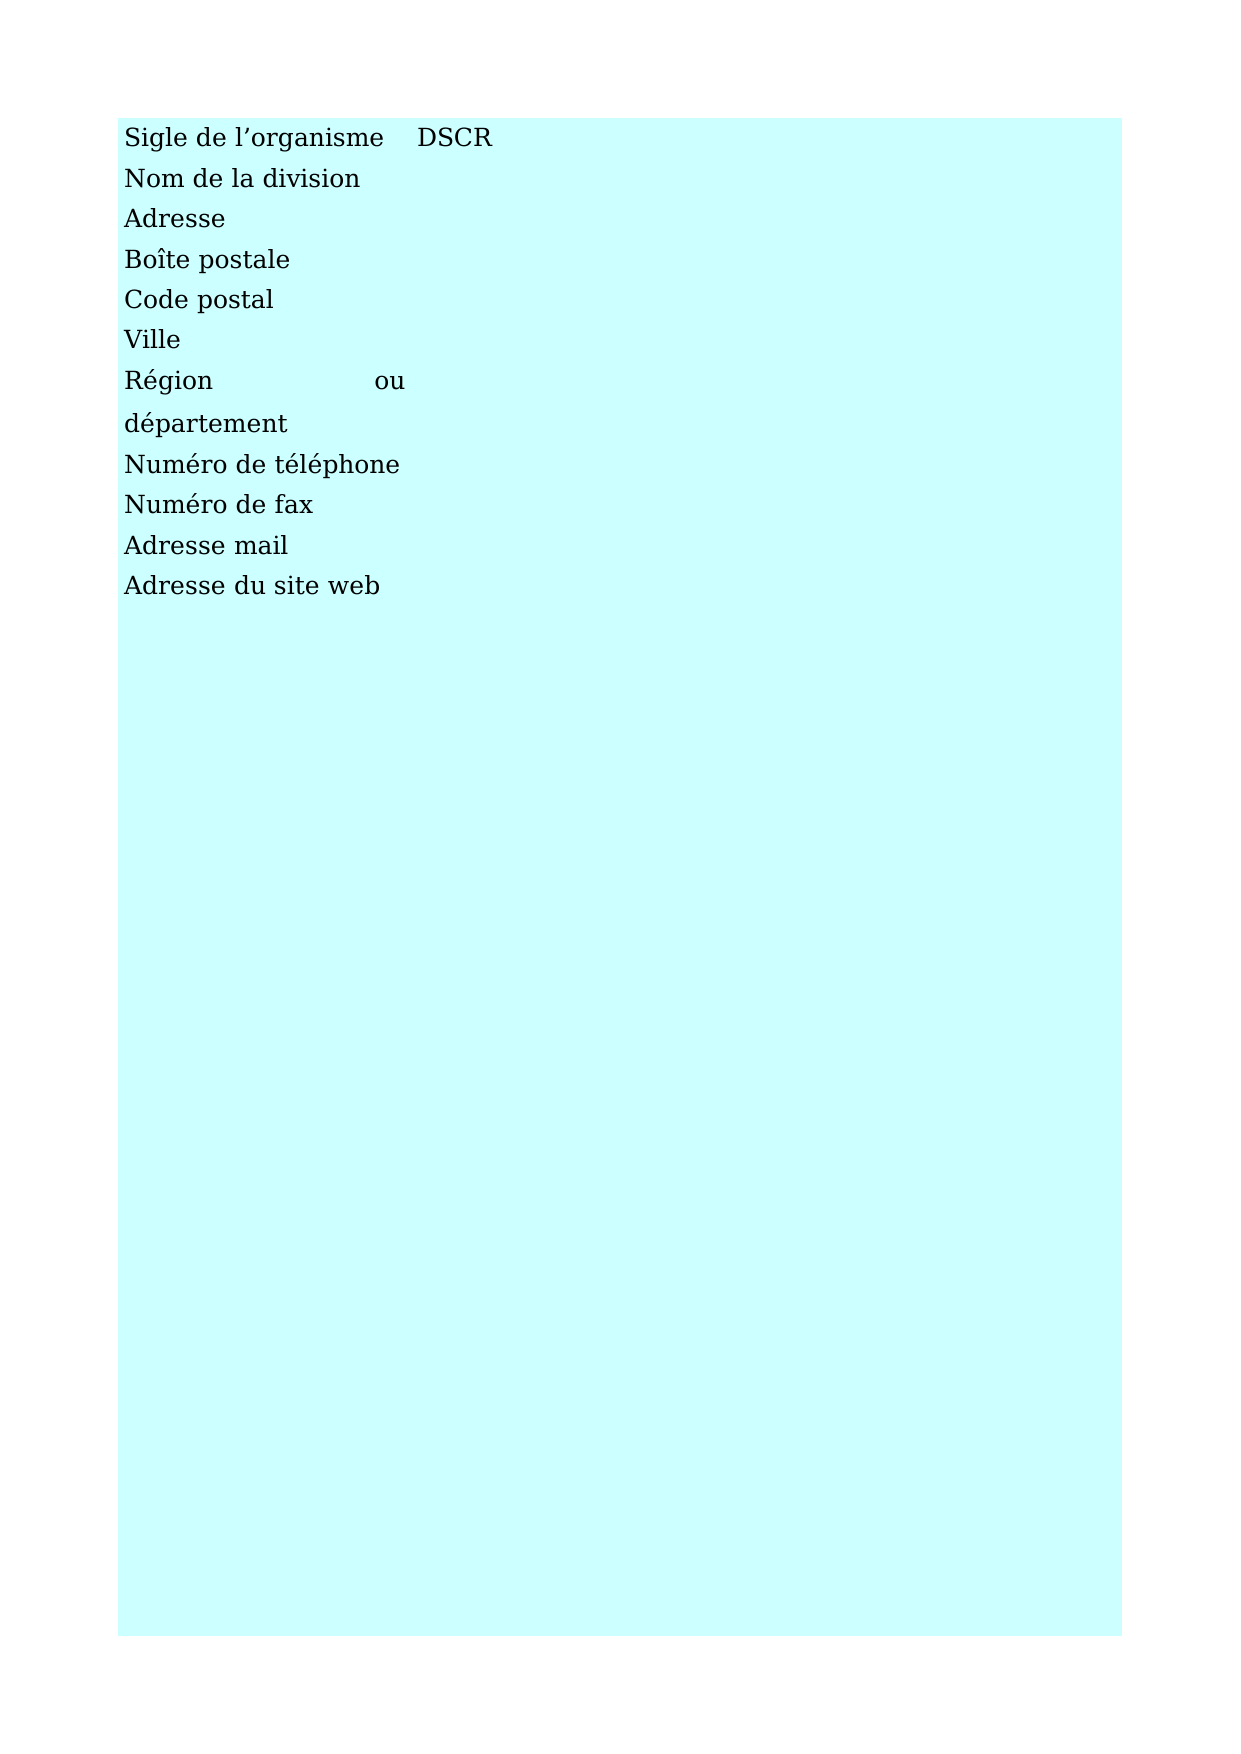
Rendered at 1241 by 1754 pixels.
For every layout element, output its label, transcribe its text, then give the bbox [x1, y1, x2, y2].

table_cell Adresse [118, 199, 411, 239]
table_cell Numéro de téléphone [118, 445, 411, 485]
table_cell Numéro de fax [118, 485, 411, 525]
table_cell Boîte postale [118, 239, 411, 280]
table_cell [411, 445, 1122, 485]
table_cell [411, 566, 1122, 606]
table_cell DSCR [411, 118, 1122, 158]
table_cell [411, 280, 1122, 320]
table_cell [411, 159, 1122, 199]
table_cell Nom de la division [118, 159, 411, 199]
table_cell [411, 361, 1122, 444]
table_cell [411, 199, 1122, 239]
table_cell [411, 525, 1122, 566]
table_cell Sigle de l’organisme [118, 118, 411, 158]
table_cell Adresse mail [118, 525, 411, 566]
table_cell Région ou département [118, 361, 411, 444]
table_cell Adresse du site web [118, 566, 411, 606]
table_cell [411, 485, 1122, 525]
table_cell Code postal [118, 280, 411, 320]
table_cell [411, 320, 1122, 361]
table_cell Ville [118, 320, 411, 361]
table_cell [411, 239, 1122, 280]
